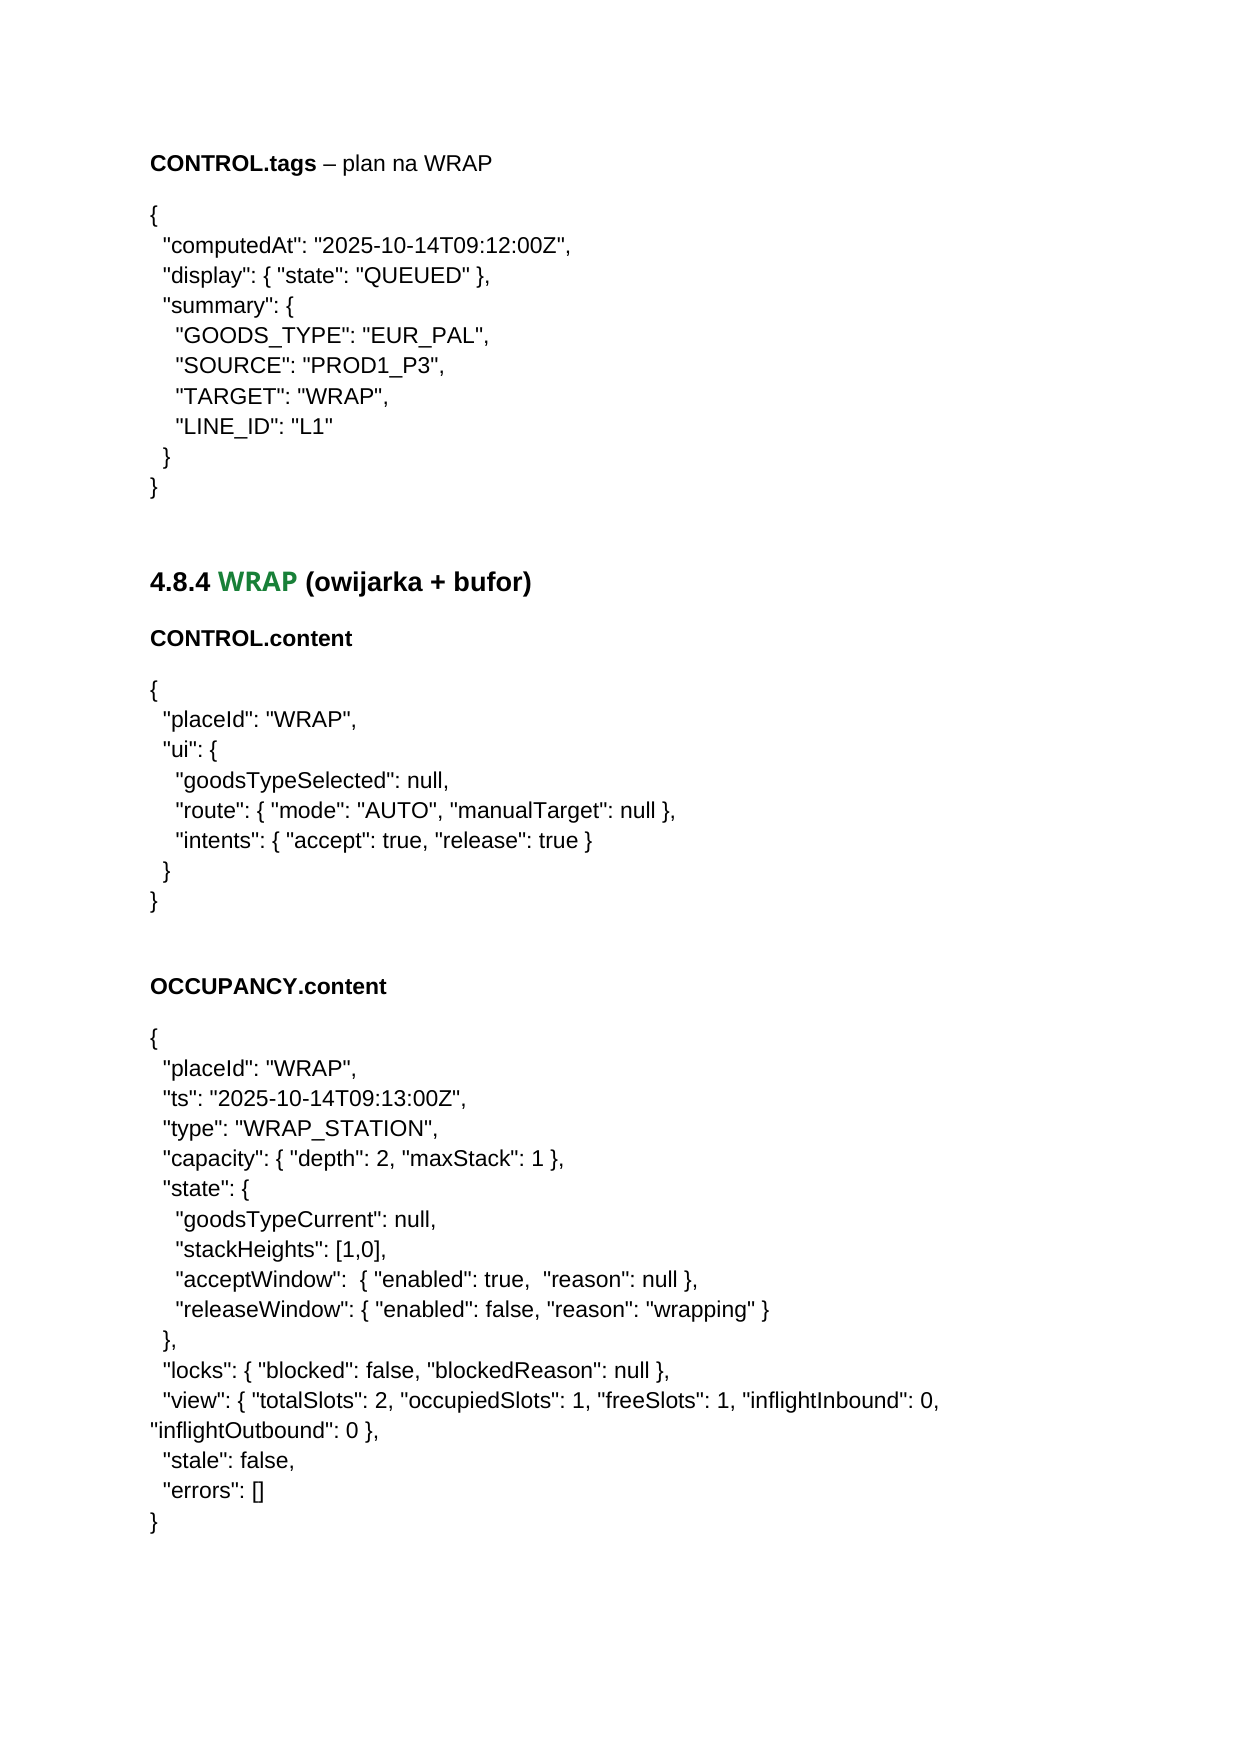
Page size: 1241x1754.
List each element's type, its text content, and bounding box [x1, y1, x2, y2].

text } [150, 857, 1090, 884]
text "locks": { "blocked": false, "blockedReason": null }, [150, 1357, 1090, 1383]
text "placeId": "WRAP", [150, 1054, 1090, 1081]
text "errors": [] [150, 1477, 1090, 1504]
text "SOURCE": "PROD1_P3", [150, 352, 1090, 379]
subtitle 4.8.4 WRAP (owijarka + bufor) [150, 563, 1090, 600]
text "goodsTypeCurrent": null, [150, 1206, 1090, 1232]
text { [150, 676, 1090, 702]
text "goodsTypeSelected": null, [150, 767, 1090, 793]
text "LINE_ID": "L1" [150, 413, 1090, 439]
text "GOODS_TYPE": "EUR_PAL", [150, 322, 1090, 348]
text "state": { [150, 1175, 1090, 1202]
text "stale": false, [150, 1447, 1090, 1473]
text "releaseWindow": { "enabled": false, "reason": "wrapping" } [150, 1296, 1090, 1322]
text "view": { "totalSlots": 2, "occupiedSlots": 1, "freeSlots": 1, "inflightInbound": 0, "inflightOutbound": 0 }, [150, 1387, 1090, 1443]
text }, [150, 1326, 1090, 1353]
text "intents": { "accept": true, "release": true } [150, 827, 1090, 853]
text } [150, 1508, 1090, 1534]
text "placeId": "WRAP", [150, 706, 1090, 733]
text "summary": { [150, 292, 1090, 318]
text "ui": { [150, 736, 1090, 763]
text } [150, 887, 1090, 914]
text "route": { "mode": "AUTO", "manualTarget": null }, [150, 797, 1090, 823]
text } [150, 473, 1090, 499]
text CONTROL.tags – plan na WRAP [150, 150, 1090, 176]
text "stackHeights": [1,0], [150, 1236, 1090, 1262]
text "acceptWindow": { "enabled": true, "reason": null }, [150, 1266, 1090, 1292]
text { [150, 1024, 1090, 1051]
text "capacity": { "depth": 2, "maxStack": 1 }, [150, 1145, 1090, 1171]
text "computedAt": "2025-10-14T09:12:00Z", [150, 232, 1090, 258]
text CONTROL.content [150, 625, 1090, 651]
text "display": { "state": "QUEUED" }, [150, 262, 1090, 288]
text "type": "WRAP_STATION", [150, 1115, 1090, 1141]
text } [150, 443, 1090, 469]
text { [150, 201, 1090, 228]
text OCCUPANCY.content [150, 973, 1090, 999]
text "TARGET": "WRAP", [150, 383, 1090, 409]
text "ts": "2025-10-14T09:13:00Z", [150, 1085, 1090, 1111]
